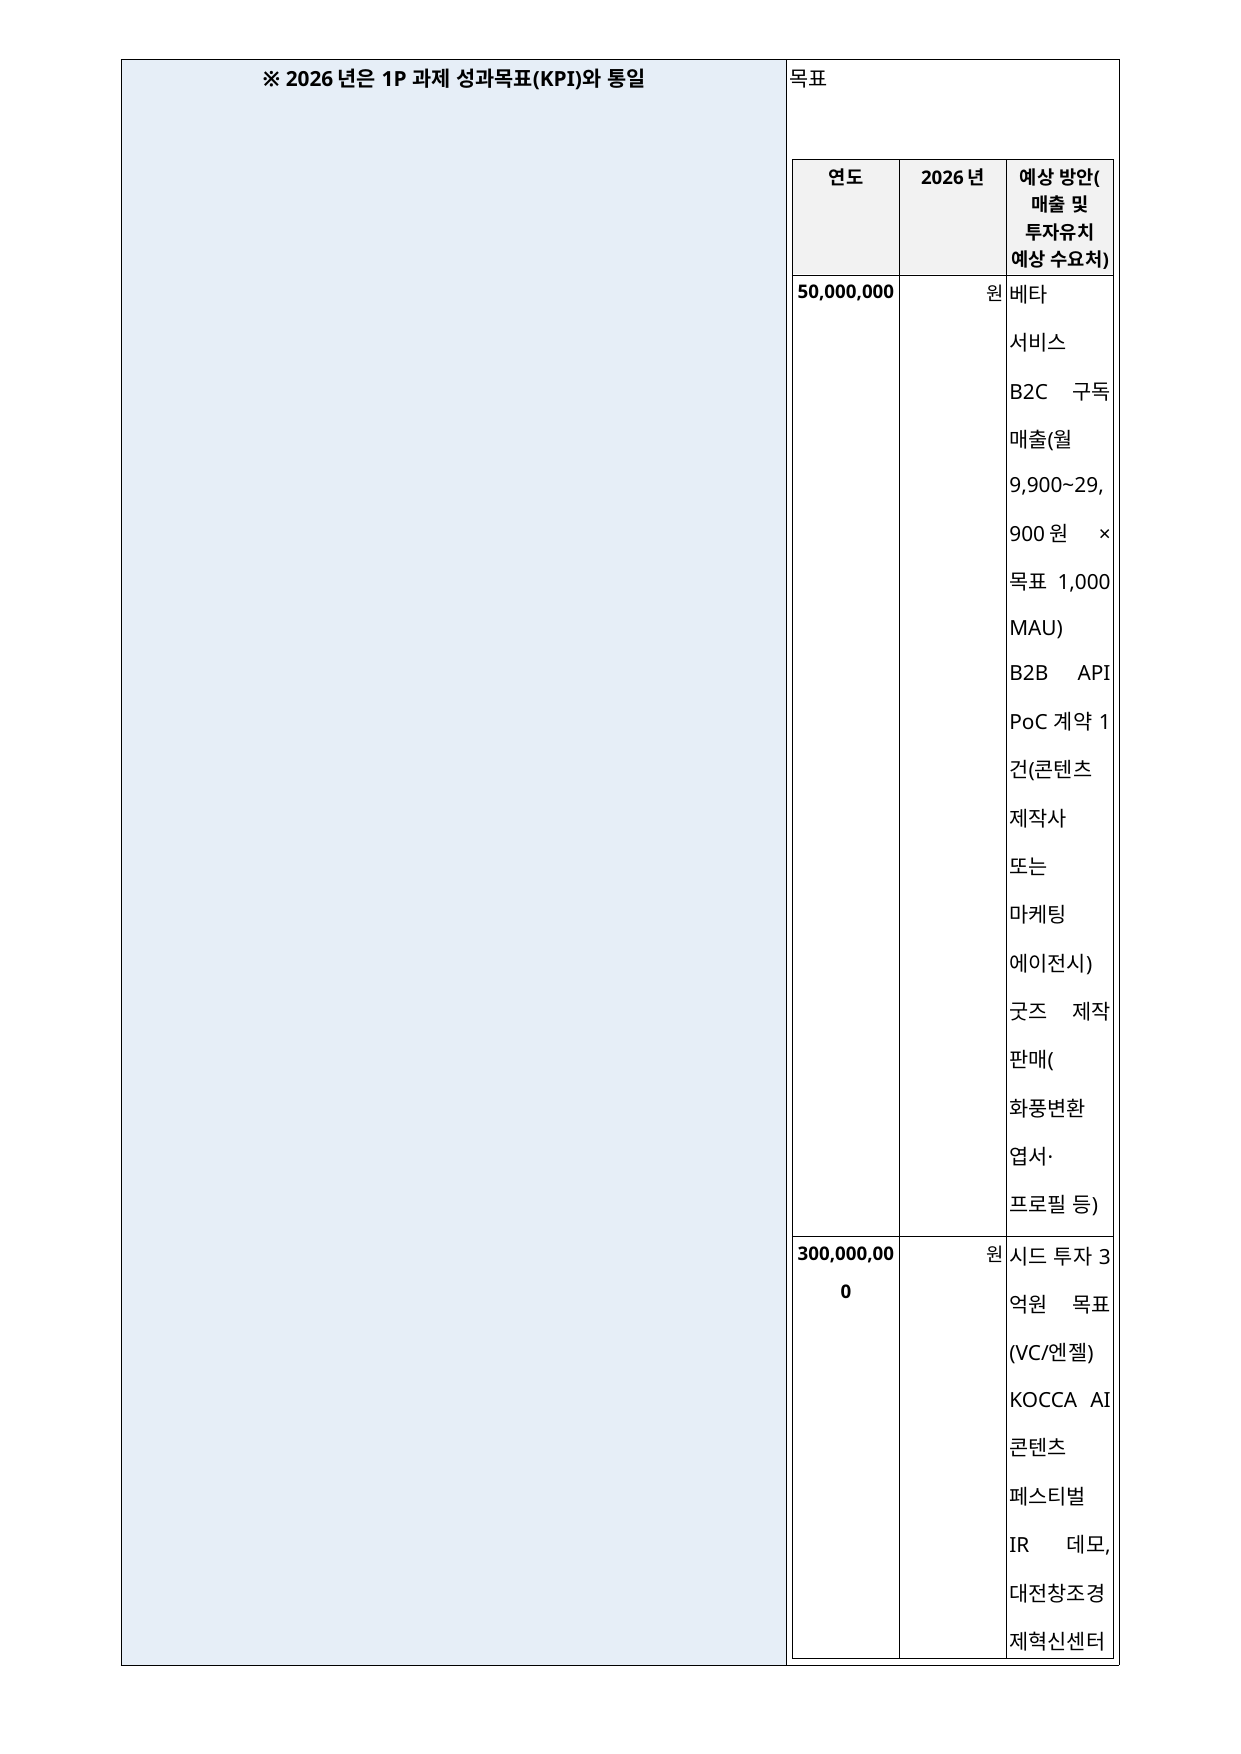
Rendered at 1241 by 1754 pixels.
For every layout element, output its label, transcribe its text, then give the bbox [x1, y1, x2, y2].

table_header 연도 [793, 160, 899, 274]
table_cell 베타 서비스 B2C 구독 매출(월 9,900~29,900원 × 목표 1,000 MAU) B2B API PoC 계약 1건(콘텐츠 제작사 또는 마케팅 에이전시) 굿즈 제작 판매(화풍변환 엽서·프로필 등) [1007, 276, 1113, 1236]
table_cell 원 [900, 276, 1006, 1236]
table_header ※ 2026년은 1P 과제 성과목표(KPI)와 통일 [122, 60, 786, 1665]
table_cell 300,000,000 [793, 1237, 899, 1658]
table_cell 시드 투자 3억원 목표(VC/엔젤) KOCCA AI콘텐츠 페스티벌 IR 데모, 대전창조경제혁신센터 [1007, 1237, 1113, 1658]
table_header 목표 [787, 60, 1119, 1665]
table_header 2026년 [900, 160, 1006, 274]
table_cell 50,000,000 [793, 276, 899, 1236]
table_header 예상 방안(매출 및 투자유치 예상 수요처) [1007, 160, 1113, 274]
table_cell 원 [900, 1237, 1006, 1658]
